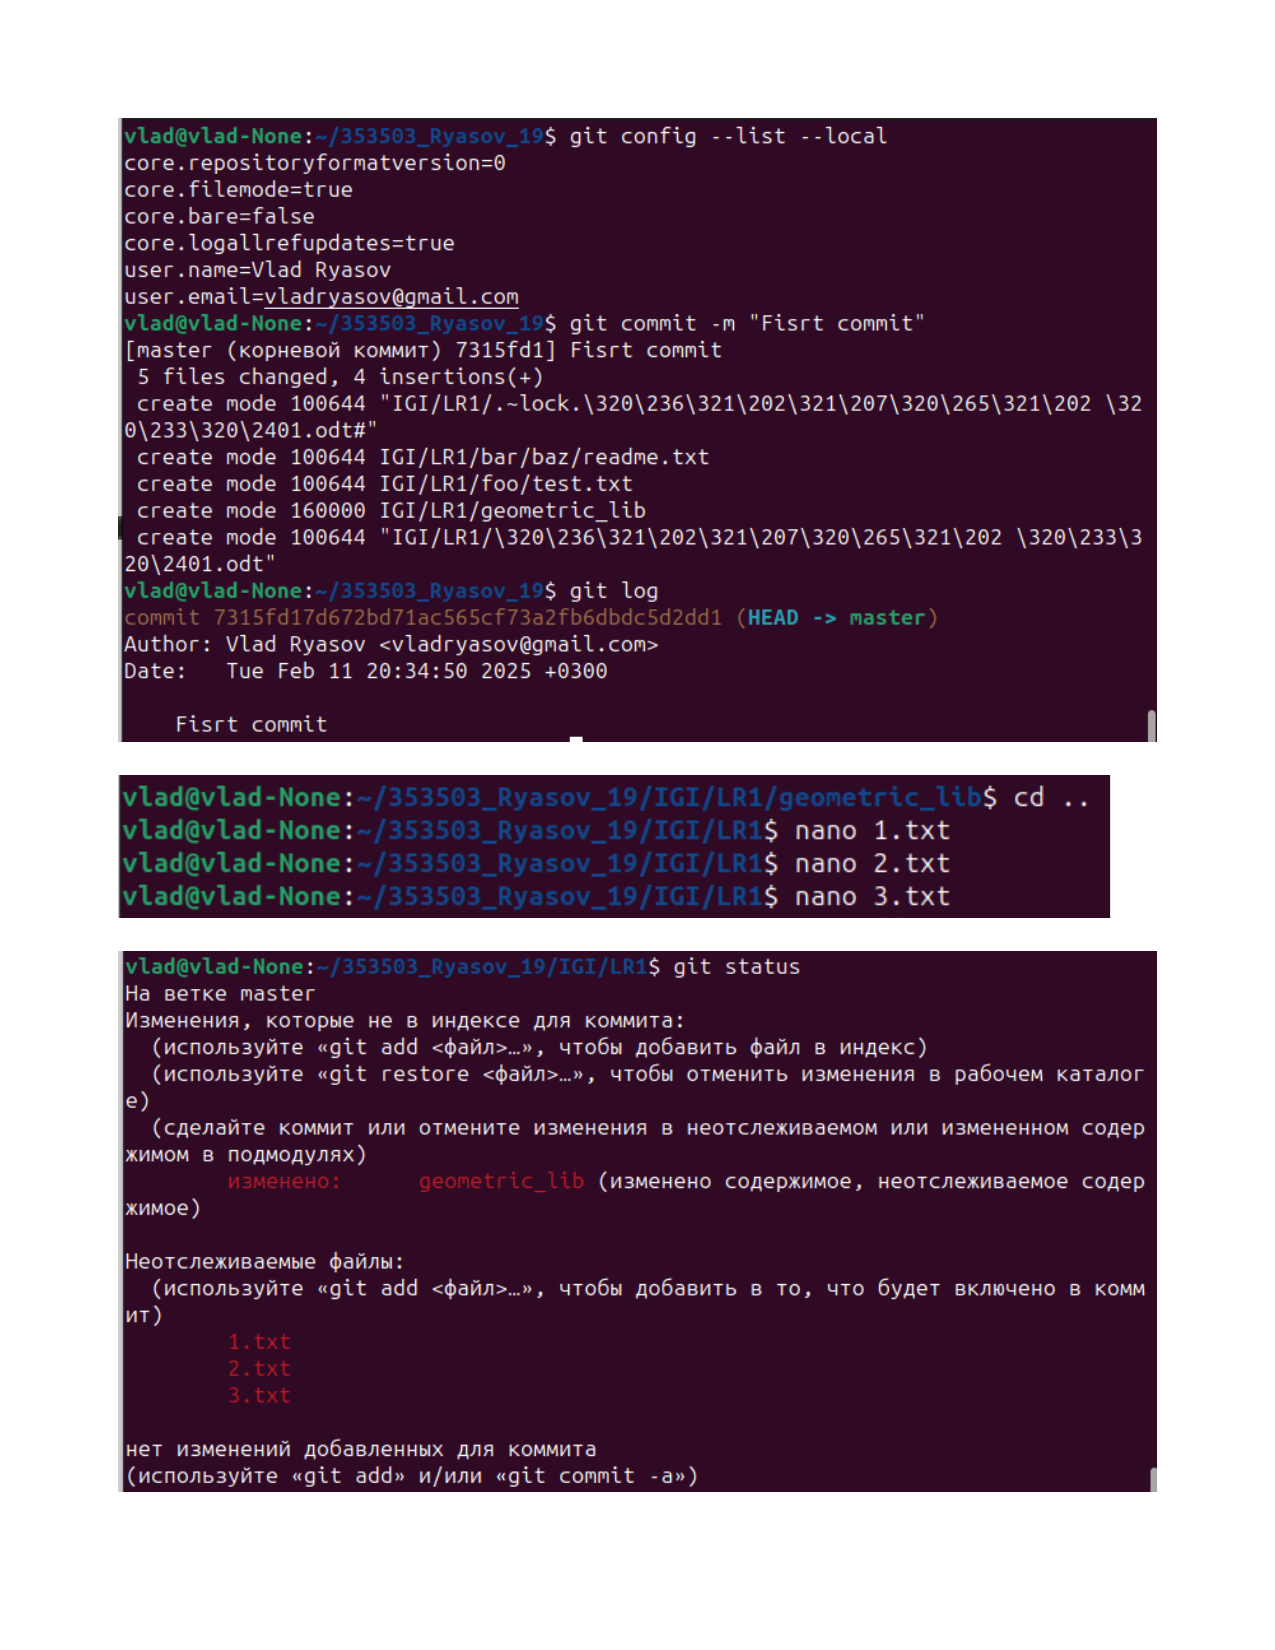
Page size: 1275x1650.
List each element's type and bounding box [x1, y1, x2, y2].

picture [118, 118, 1157, 742]
picture [118, 951, 1157, 1492]
picture [118, 775, 1111, 918]
